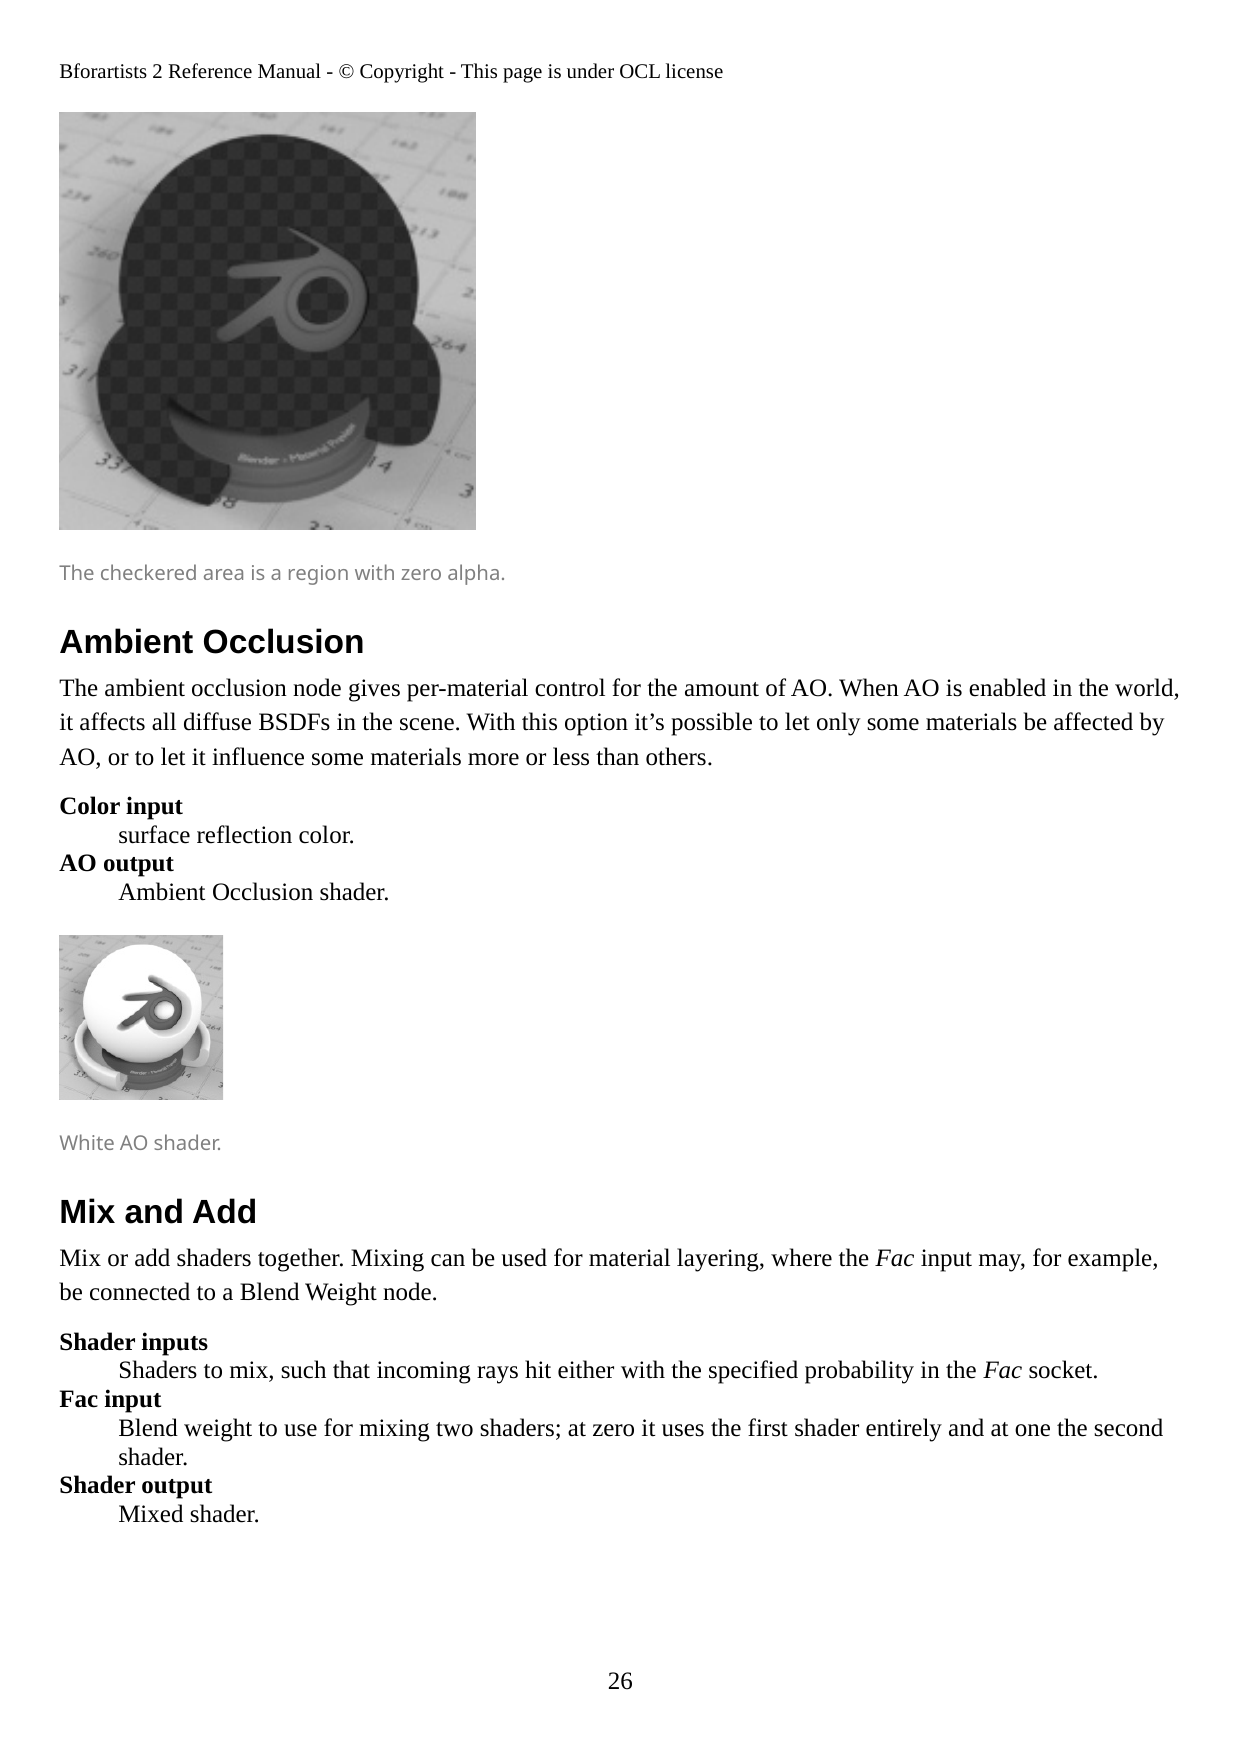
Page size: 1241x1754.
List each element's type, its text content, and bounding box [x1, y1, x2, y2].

list Blend weight to use for mixing two shaders; at zero it uses the first shader entirely and at one the second shader. [118, 1413, 1181, 1470]
list surface reflection color. [118, 820, 1181, 848]
picture [59, 935, 224, 1100]
subtitle Ambient Occlusion [59, 622, 1181, 660]
text The ambient occlusion node gives per-material control for the amount of AO. When AO is enabled in the world, it affects all diffuse BSDFs in the scene. With this option it’s possible to let only some materials be affected by AO, or to let it influence some materials more or less than others. [59, 673, 1181, 771]
subtitle Shader inputs [59, 1327, 1181, 1355]
list Shaders to mix, such that incoming rays hit either with the specified probability in the Fac socket. [118, 1355, 1181, 1384]
subtitle Color input [59, 791, 1181, 820]
subtitle AO output [59, 848, 1181, 877]
text White AO shader. [59, 1125, 1181, 1156]
subtitle Shader output [59, 1470, 1181, 1499]
text The checkered area is a region with zero alpha. [59, 555, 1181, 586]
list Mixed shader. [118, 1499, 1181, 1528]
subtitle Mix and Add [59, 1192, 1181, 1231]
subtitle Fac input [59, 1384, 1181, 1413]
picture [59, 112, 476, 530]
list Ambient Occlusion shader. [118, 877, 1181, 906]
text Mix or add shaders together. Mixing can be used for material layering, where the Fac input may, for example, be connected to a Blend Weight node. [59, 1243, 1181, 1306]
